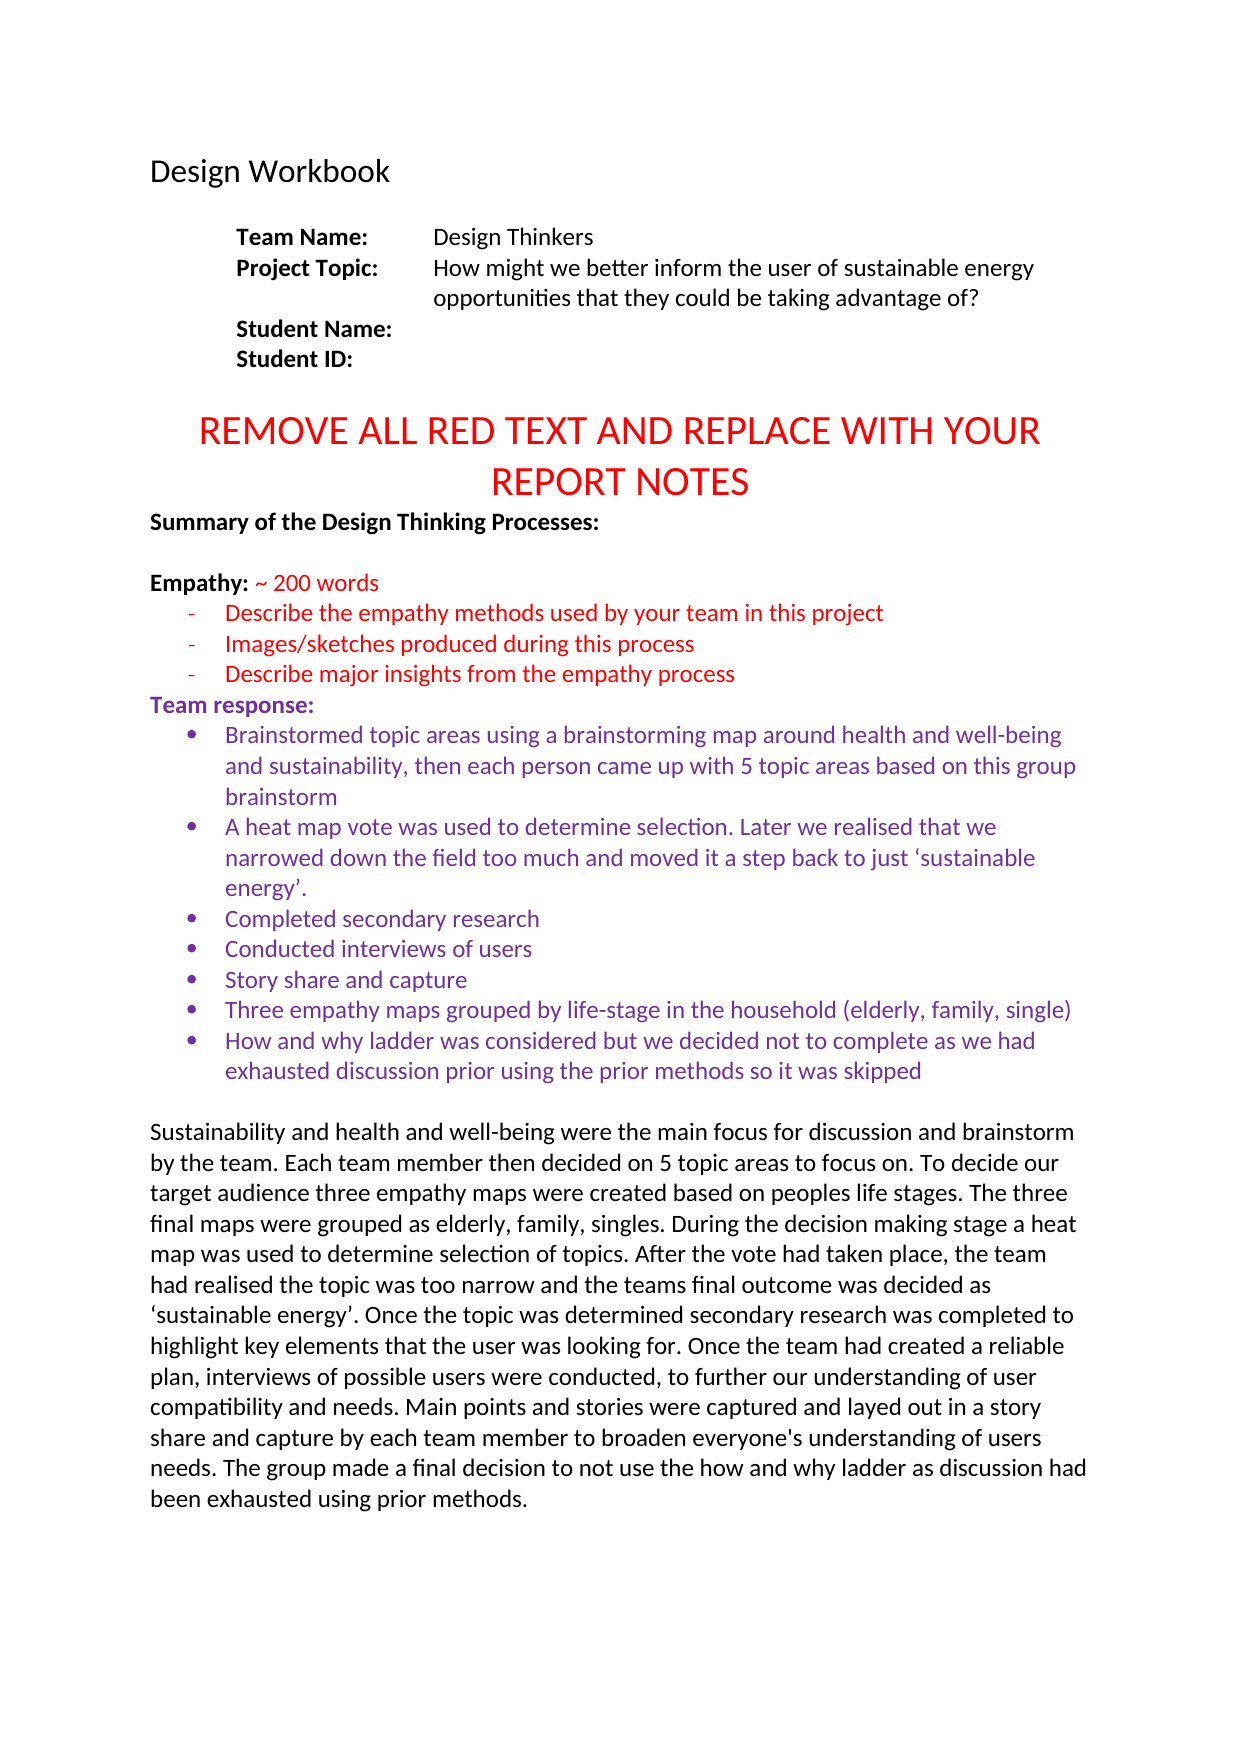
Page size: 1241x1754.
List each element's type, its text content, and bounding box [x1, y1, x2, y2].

text Sustainability and health and well-being were the main focus for discussion and brainstorm by the team. Each team member then decided on 5 topic areas to focus on. To decide our target audience three empathy maps were created based on peoples life stages. The three final maps were grouped as elderly, family, singles. During the decision making stage a heat map was used to determine selection of topics. After the vote had taken place, the team had realised the topic was too narrow and the teams final outcome was decided as ‘sustainable energy’. Once the topic was determined secondary research was completed to highlight key elements that the user was looking for. Once the team had created a reliable plan, interviews of possible users were conducted, to further our understanding of user compatibility and needs. Main points and stories were captured and layed out in a story share and capture by each team member to broaden everyone's understanding of users needs. The group made a final decision to not use the how and why ladder as discussion had been exhausted using prior methods. [150, 1116, 1090, 1513]
table_cell [422, 343, 1084, 374]
table_header Design Thinkers [422, 221, 1084, 252]
text Summary of the Design Thinking Processes: [150, 506, 1090, 537]
list How and why ladder was considered but we decided not to complete as we had exhausted discussion prior using the prior methods so it was skipped [187, 1025, 1090, 1086]
table_cell Project Topic: [150, 252, 422, 313]
text REMOVE ALL RED TEXT AND REPLACE WITH YOUR REPORT NOTES [150, 404, 1090, 506]
table_cell [422, 313, 1084, 343]
list Completed secondary research [187, 903, 1090, 933]
table_cell Student Name: [150, 313, 422, 343]
list Story share and capture [187, 964, 1090, 994]
table_header Team Name: [150, 221, 422, 252]
table_cell Student ID: [150, 343, 422, 374]
list Describe the empathy methods used by your team in this project [187, 598, 1090, 628]
table_cell How might we better inform the user of sustainable energy opportunities that they could be taking advantage of? [422, 252, 1084, 313]
text Team response: [150, 689, 1090, 720]
text Empathy: ~ 200 words [150, 567, 1090, 598]
list A heat map vote was used to determine selection. Later we realised that we narrowed down the field too much and moved it a step back to just ‘sustainable energy’. [187, 811, 1090, 903]
list Images/sketches produced during this process [187, 628, 1090, 659]
text Design Workbook [150, 150, 1090, 191]
list Brainstormed topic areas using a brainstorming map around health and well-being and sustainability, then each person came up with 5 topic areas based on this group brainstorm [187, 720, 1090, 811]
list Three empathy maps grouped by life-stage in the household (elderly, family, single) [187, 994, 1090, 1025]
list Conducted interviews of users [187, 933, 1090, 964]
list Describe major insights from the empathy process [187, 659, 1090, 689]
